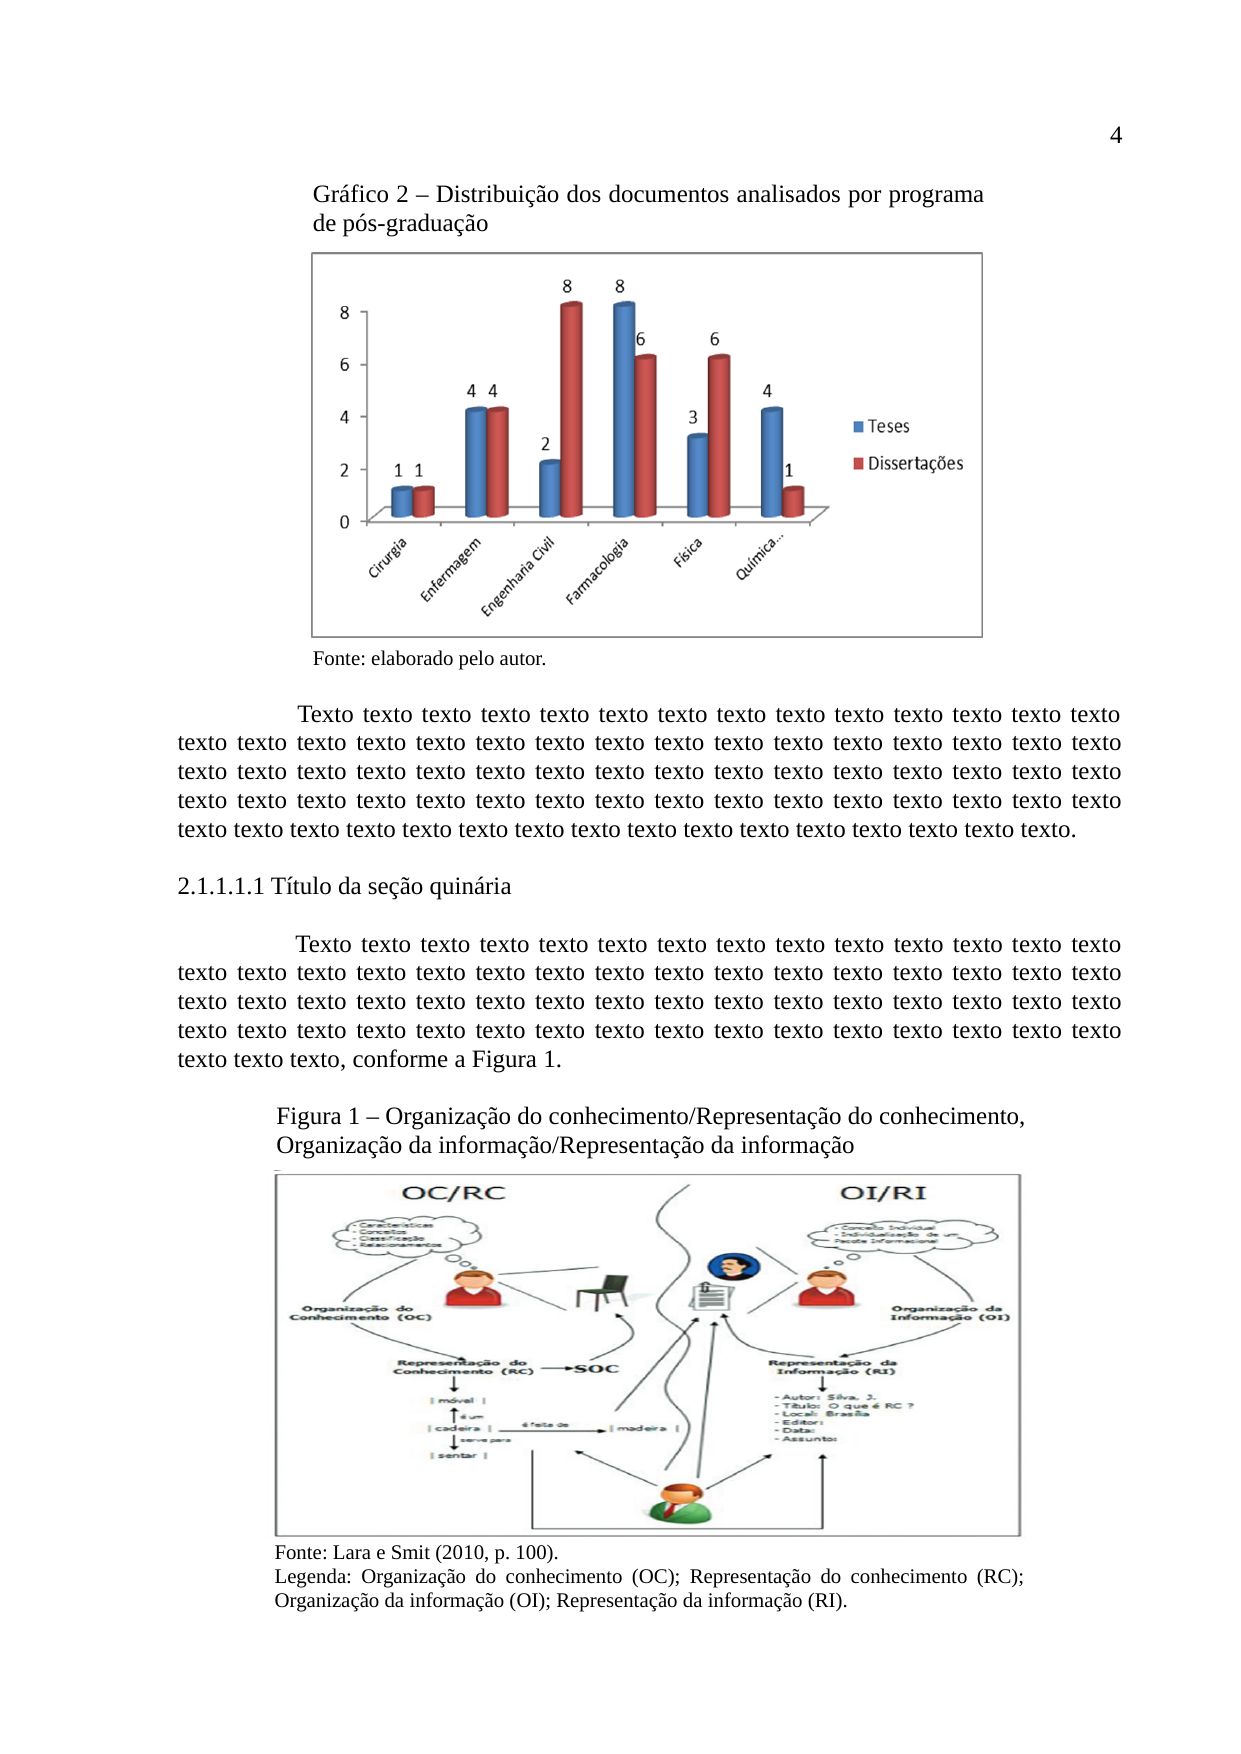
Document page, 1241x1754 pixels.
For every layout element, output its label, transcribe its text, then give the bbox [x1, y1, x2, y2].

text Texto texto texto texto texto texto texto texto texto texto texto texto texto texto texto texto texto texto texto texto texto texto texto texto texto texto texto texto texto texto texto texto texto texto texto texto texto texto texto texto texto texto texto texto texto texto texto texto texto texto texto texto texto texto texto texto texto texto texto texto texto texto texto texto texto texto texto texto texto texto texto texto texto texto texto texto texto texto. [177, 699, 1122, 842]
text 2.1.1.1.1 Título da seção quinária [177, 871, 1122, 900]
text Figura 1 – Organização do conhecimento/Representação do conhecimento, Organização da informação/Representação da informação [276, 1101, 1037, 1159]
text Gráfico 2 – Distribuição dos documentos analisados por programa de pós-graduação [313, 179, 985, 237]
text Fonte: elaborado pelo autor. [177, 646, 1122, 670]
picture [273, 240, 1026, 641]
text [274, 1159, 960, 1165]
text Fonte: Lara e Smit (2010, p. 100). [274, 1540, 960, 1564]
text Legenda: Organização do conhecimento (OC); Representação do conhecimento (RC); Organização da informação (OI); Representação da informação (RI). [274, 1564, 1025, 1612]
text Texto texto texto texto texto texto texto texto texto texto texto texto texto texto texto texto texto texto texto texto texto texto texto texto texto texto texto texto texto texto texto texto texto texto texto texto texto texto texto texto texto texto texto texto texto texto texto texto texto texto texto texto texto texto texto texto texto texto texto texto texto texto texto texto texto, conforme a Figura 1. [177, 929, 1122, 1072]
picture [261, 1165, 1039, 1540]
